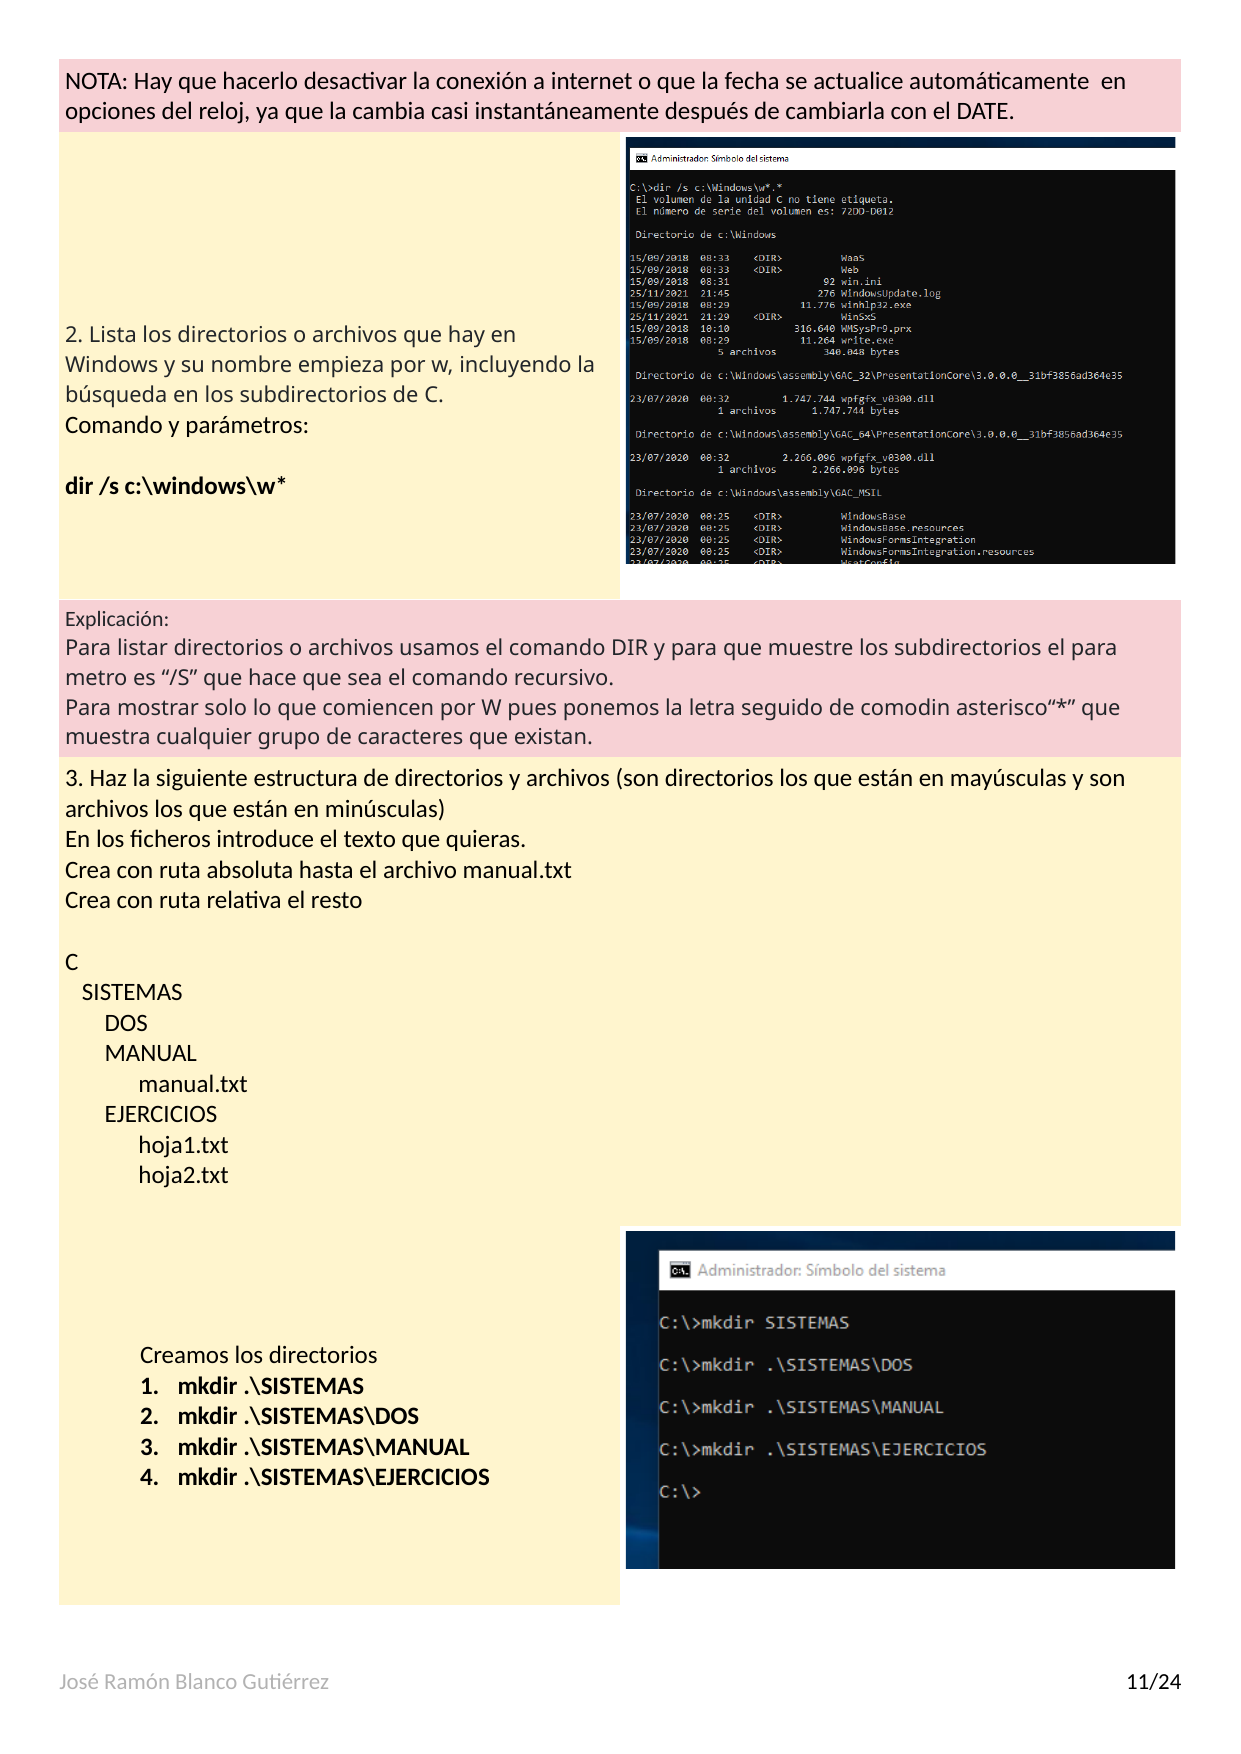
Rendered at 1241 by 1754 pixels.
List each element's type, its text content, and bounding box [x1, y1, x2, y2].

table_cell 2. Lista los directorios o archivos que hay en Windows y su nombre empieza por w, incluyendo la búsqueda en los subdirectorios de C. Comando y parámetros: dir /s c:\windows\w* [59, 132, 620, 599]
table_cell [620, 132, 1181, 599]
table_cell Explicación: Para listar directorios o archivos usamos el comando DIR y para que muestre los subdirectorios el para metro es “/S” que hace que sea el comando recursivo. Para mostrar solo lo que comiencen por W pues ponemos la letra seguido de comodin asterisco“*” que muestra cualquier grupo de caracteres que existan. [59, 600, 1181, 757]
picture [625, 137, 1176, 564]
table_cell Creamos los directorios mkdir .\SISTEMAS mkdir .\SISTEMAS\DOS mkdir .\SISTEMAS\MANUAL mkdir .\SISTEMAS\EJERCICIOS [59, 1226, 620, 1605]
table_cell [620, 1226, 1181, 1605]
table_cell 3. Haz la siguiente estructura de directorios y archivos (son directorios los que están en mayúsculas y son archivos los que están en minúsculas) En los ficheros introduce el texto que quieras. Crea con ruta absoluta hasta el archivo manual.txt Crea con ruta relativa el resto C SISTEMAS DOS MANUAL manual.txt EJERCICIOS hoja1.txt hoja2.txt [59, 757, 1181, 1226]
picture [625, 1231, 1176, 1569]
table_cell NOTA: Hay que hacerlo desactivar la conexión a internet o que la fecha se actualice automáticamente en opciones del reloj, ya que la cambia casi instantáneamente después de cambiarla con el DATE. [59, 59, 1181, 132]
